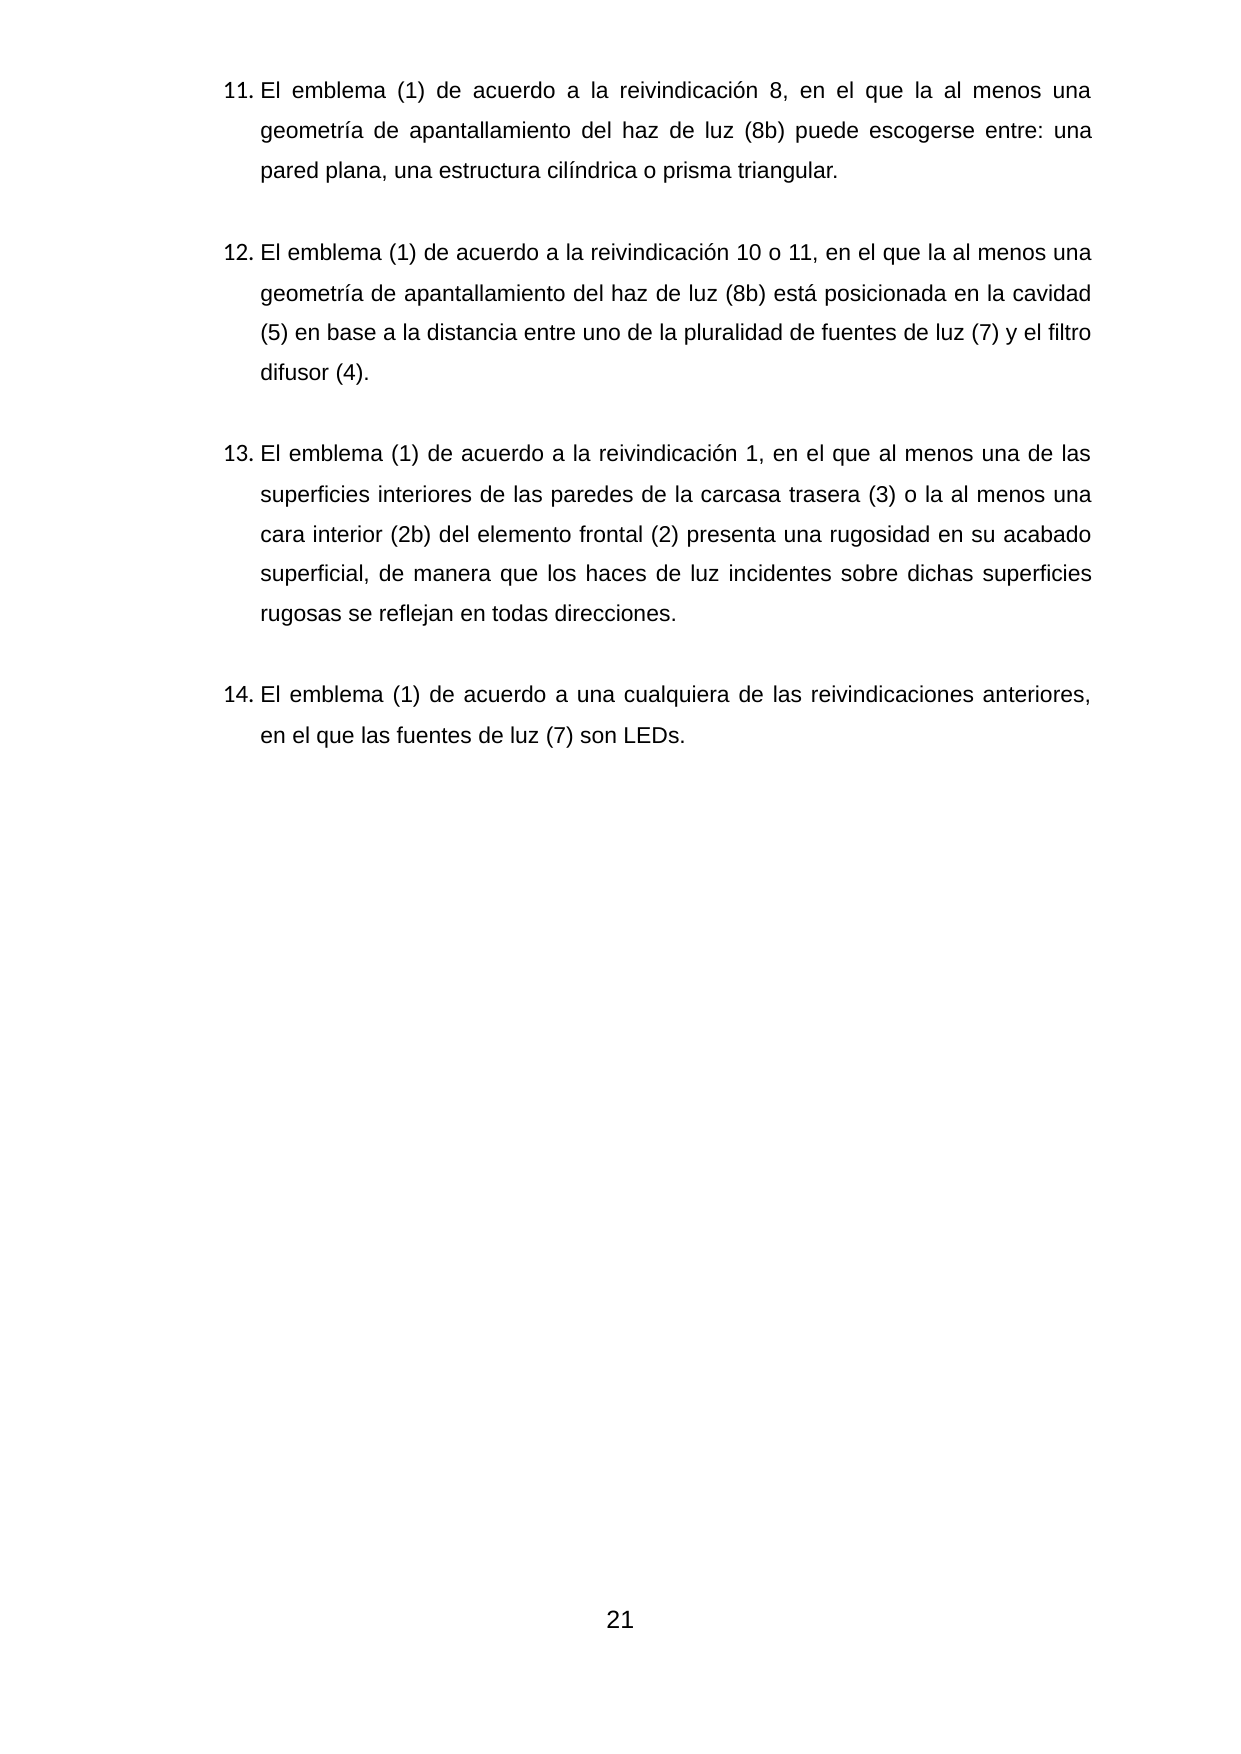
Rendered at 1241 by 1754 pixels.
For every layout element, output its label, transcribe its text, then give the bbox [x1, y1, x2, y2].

list El emblema (1) de acuerdo a una cualquiera de las reivindicaciones anteriores, en el que las fuentes de luz (7) son LEDs. [223, 678, 1092, 748]
list El emblema (1) de acuerdo a la reivindicación 1, en el que al menos una de las superficies interiores de las paredes de la carcasa trasera (3) o la al menos una cara interior (2b) del elemento frontal (2) presenta una rugosidad en su acabado superficial, de manera que los haces de luz incidentes sobre dichas superficies rugosas se reflejan en todas direcciones. [223, 437, 1092, 626]
list El emblema (1) de acuerdo a la reivindicación 10 o 11, en el que la al menos una geometría de apantallamiento del haz de luz (8b) está posicionada en la cavidad (5) en base a la distancia entre uno de la pluralidad de fuentes de luz (7) y el filtro difusor (4). [223, 236, 1092, 385]
list El emblema (1) de acuerdo a la reivindicación 8, en el que la al menos una geometría de apantallamiento del haz de luz (8b) puede escogerse entre: una pared plana, una estructura cilíndrica o prisma triangular. [223, 74, 1092, 183]
